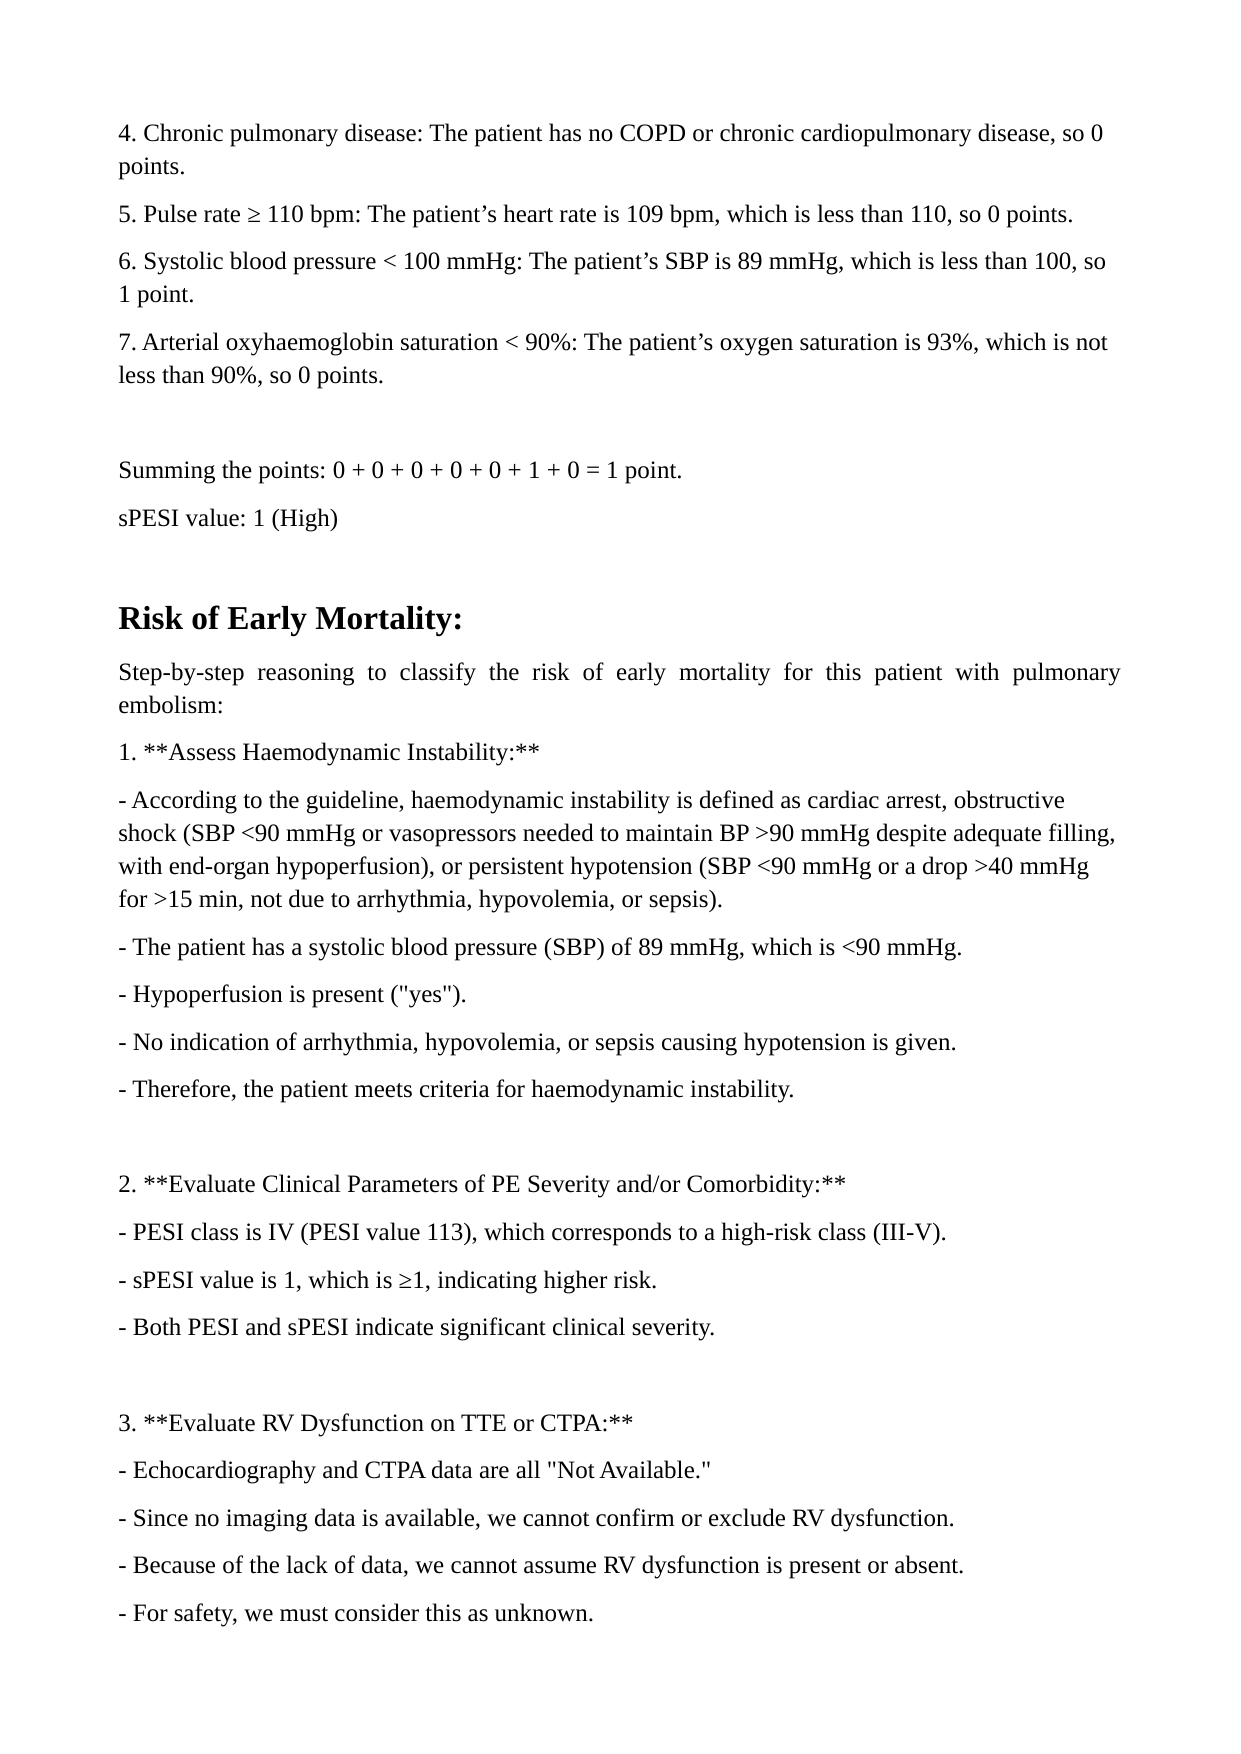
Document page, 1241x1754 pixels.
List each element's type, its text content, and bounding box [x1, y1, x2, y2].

text 3. **Evaluate RV Dysfunction on TTE or CTPA:** [118, 1408, 1122, 1436]
text - For safety, we must consider this as unknown. [118, 1598, 1122, 1627]
text - The patient has a systolic blood pressure (SBP) of 89 mmHg, which is <90 mmHg. [118, 932, 1122, 960]
text - PESI class is IV (PESI value 113), which corresponds to a high-risk class (III-V). [118, 1217, 1122, 1246]
text 5. Pulse rate ≥ 110 bpm: The patient’s heart rate is 109 bpm, which is less than 110, so 0 points. [118, 199, 1122, 227]
text sPESI value: 1 (High) [118, 503, 1122, 532]
text - Since no imaging data is available, we cannot confirm or exclude RV dysfunction. [118, 1503, 1122, 1532]
text 6. Systolic blood pressure < 100 mmHg: The patient’s SBP is 89 mmHg, which is less than 100, so 1 point. [118, 246, 1122, 308]
text 4. Chronic pulmonary disease: The patient has no COPD or chronic cardiopulmonary disease, so 0 points. [118, 118, 1122, 180]
text - Therefore, the patient meets criteria for haemodynamic instability. [118, 1074, 1122, 1103]
text - According to the guideline, haemodynamic instability is defined as cardiac arrest, obstructive shock (SBP <90 mmHg or vasopressors needed to maintain BP >90 mmHg despite adequate filling, with end-organ hypoperfusion), or persistent hypotension (SBP <90 mmHg or a drop >40 mmHg for >15 min, not due to arrhythmia, hypovolemia, or sepsis). [118, 785, 1122, 913]
text 7. Arterial oxyhaemoglobin saturation < 90%: The patient’s oxygen saturation is 93%, which is not less than 90%, so 0 points. [118, 327, 1122, 389]
text Step-by-step reasoning to classify the risk of early mortality for this patient with pulmonary embolism: [118, 657, 1122, 718]
text - Echocardiography and CTPA data are all "Not Available." [118, 1455, 1122, 1484]
text 1. **Assess Haemodynamic Instability:** [118, 737, 1122, 766]
text Risk of Early Mortality: [118, 598, 1122, 636]
text Summing the points: 0 + 0 + 0 + 0 + 0 + 1 + 0 = 1 point. [118, 455, 1122, 484]
text 2. **Evaluate Clinical Parameters of PE Severity and/or Comorbidity:** [118, 1169, 1122, 1198]
text - Hypoperfusion is present ("yes"). [118, 979, 1122, 1008]
text - No indication of arrhythmia, hypovolemia, or sepsis causing hypotension is given. [118, 1027, 1122, 1056]
text - sPESI value is 1, which is ≥1, indicating higher risk. [118, 1265, 1122, 1293]
text - Both PESI and sPESI indicate significant clinical severity. [118, 1312, 1122, 1341]
text - Because of the lack of data, we cannot assume RV dysfunction is present or absent. [118, 1550, 1122, 1579]
